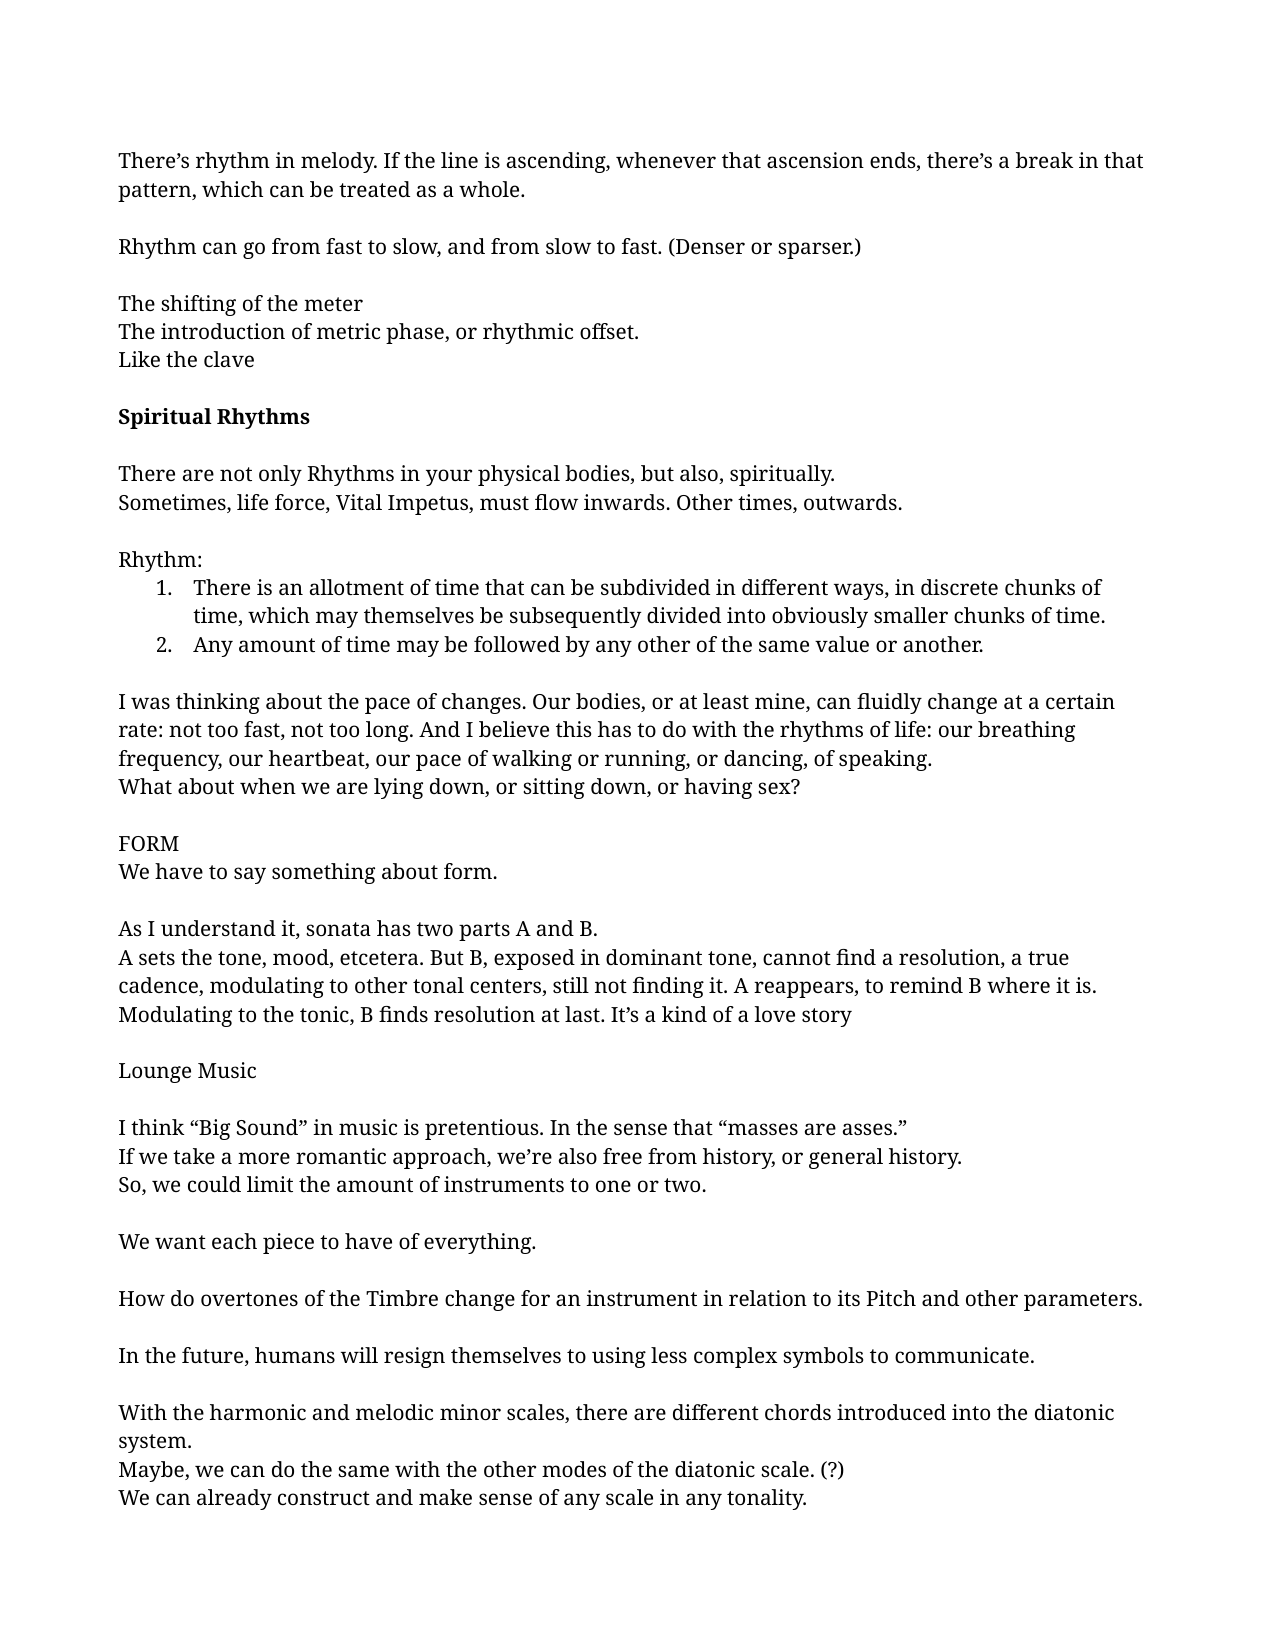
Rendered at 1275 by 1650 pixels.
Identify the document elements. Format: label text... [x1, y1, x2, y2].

text There are not only Rhythms in your physical bodies, but also, spiritually. [118, 459, 1157, 488]
text So, we could limit the amount of instruments to one or two. [118, 1170, 1157, 1199]
text With the harmonic and melodic minor scales, there are different chords introduced into the diatonic system. [118, 1398, 1157, 1455]
text Sometimes, life force, Vital Impetus, must flow inwards. Other times, outwards. [118, 488, 1157, 516]
text Lounge Music [118, 1057, 1157, 1085]
text We have to say something about form. [118, 857, 1157, 886]
text Spiritual Rhythms [118, 402, 1157, 431]
text There’s rhythm in melody. If the line is ascending, whenever that ascension ends, there’s a break in that pattern, which can be treated as a whole. [118, 147, 1157, 203]
text I think “Big Sound” in music is pretentious. In the sense that “masses are asses.” [118, 1113, 1157, 1142]
text We want each piece to have of everything. [118, 1227, 1157, 1256]
list There is an allotment of time that can be subdivided in different ways, in discrete chunks of time, which may themselves be subsequently divided into obviously smaller chunks of time. [156, 573, 1157, 630]
text As I understand it, sonata has two parts A and B. [118, 914, 1157, 943]
text We can already construct and make sense of any scale in any tonality. [118, 1483, 1157, 1512]
text The introduction of metric phase, or rhythmic offset. [118, 317, 1157, 346]
text Maybe, we can do the same with the other modes of the diatonic scale. (?) [118, 1455, 1157, 1483]
text Rhythm: [118, 545, 1157, 573]
list Any amount of time may be followed by any other of the same value or another. [156, 630, 1157, 658]
text Rhythm can go from fast to slow, and from slow to fast. (Denser or sparser.) [118, 232, 1157, 260]
text In the future, humans will resign themselves to using less complex symbols to communicate. [118, 1341, 1157, 1369]
text FORM [118, 829, 1157, 857]
text If we take a more romantic approach, we’re also free from history, or general history. [118, 1142, 1157, 1170]
text Like the clave [118, 346, 1157, 374]
text How do overtones of the Timbre change for an instrument in relation to its Pitch and other parameters. [118, 1284, 1157, 1312]
text A sets the tone, mood, etcetera. But B, exposed in dominant tone, cannot find a resolution, a true cadence, modulating to other tonal centers, still not finding it. A reappears, to remind B where it is. Modulating to the tonic, B finds resolution at last. It’s a kind of a love story [118, 943, 1157, 1028]
text The shifting of the meter [118, 289, 1157, 317]
text What about when we are lying down, or sitting down, or having sex? [118, 772, 1157, 801]
text I was thinking about the pace of changes. Our bodies, or at least mine, can fluidly change at a certain rate: not too fast, not too long. And I believe this has to do with the rhythms of life: our breathing frequency, our heartbeat, our pace of walking or running, or dancing, of speaking. [118, 687, 1157, 772]
